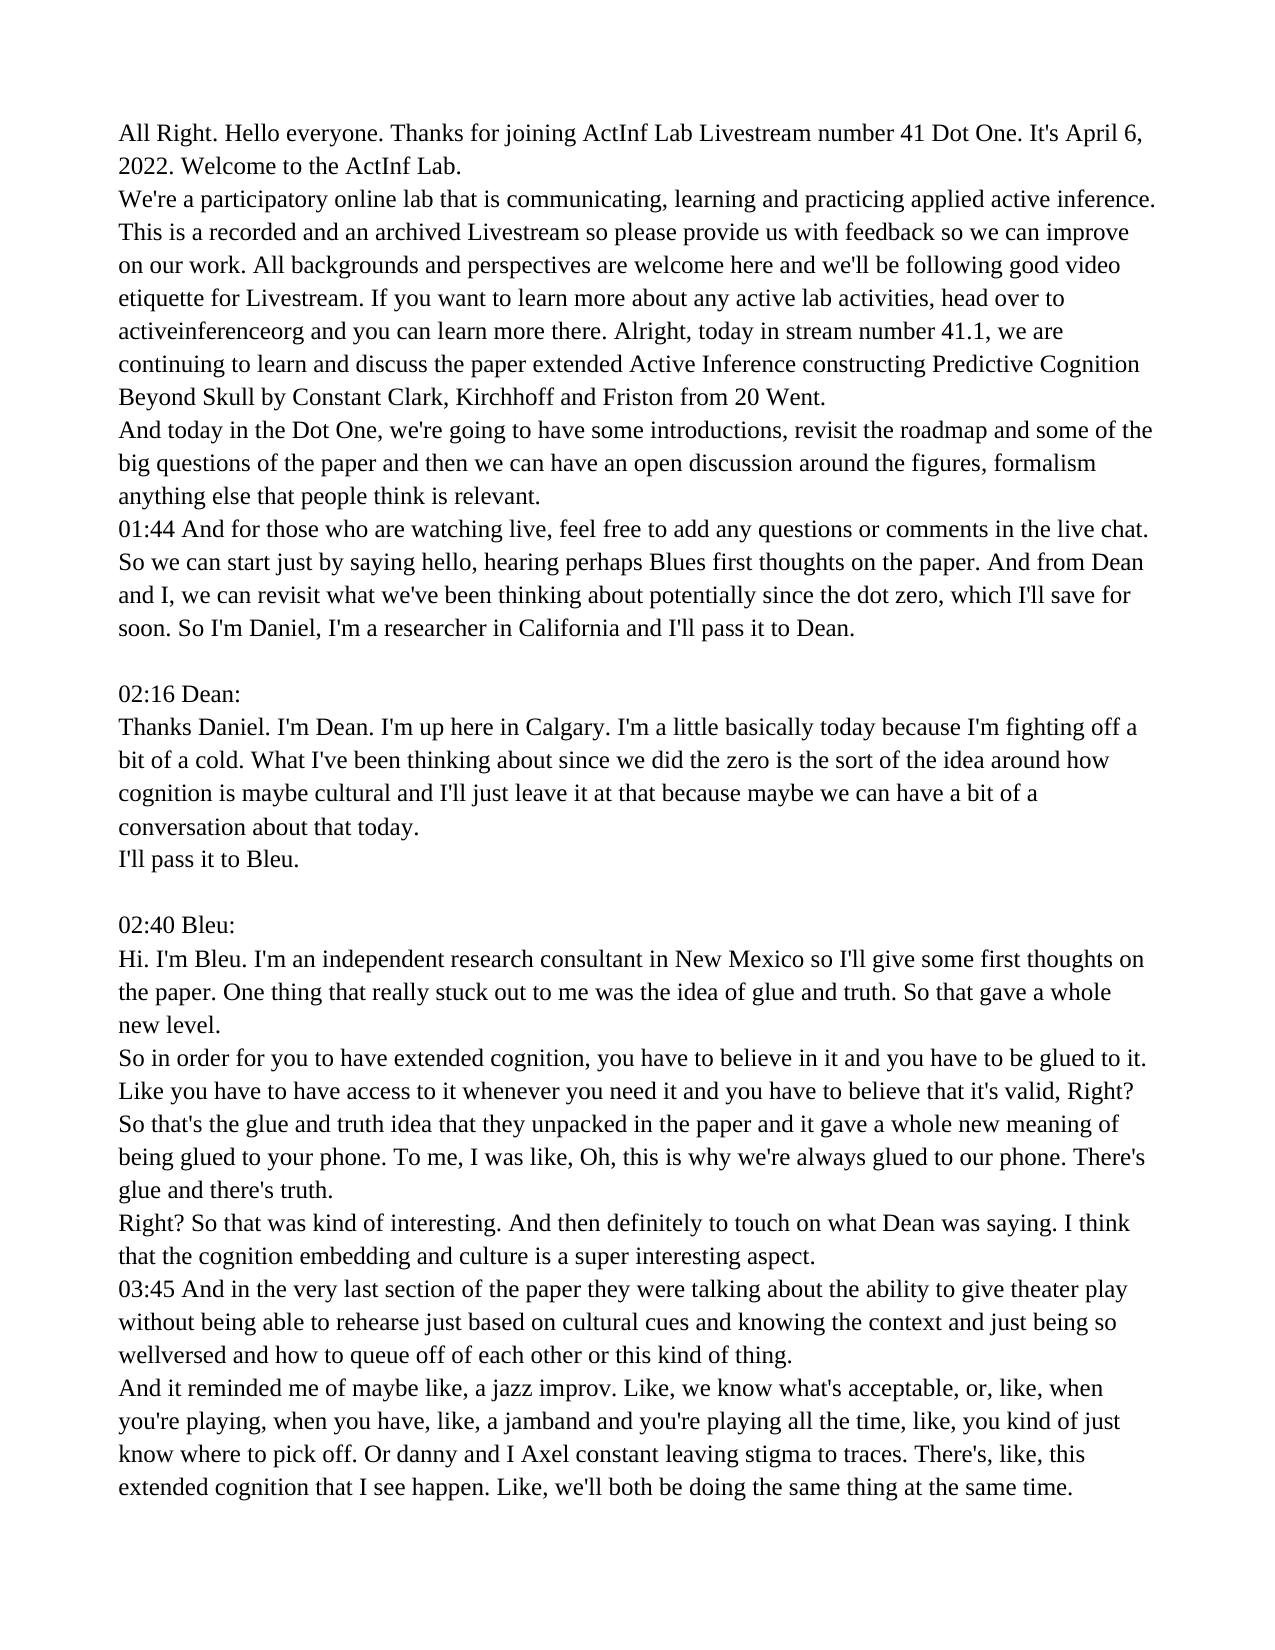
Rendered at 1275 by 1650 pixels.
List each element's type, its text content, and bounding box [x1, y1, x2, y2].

text And today in the Dot One, we're going to have some introductions, revisit the roadmap and some of the big questions of the paper and then we can have an open discussion around the figures, formalism anything else that people think is relevant. [118, 415, 1157, 510]
text I'll pass it to Bleu. [118, 844, 1157, 873]
text Hi. I'm Bleu. I'm an independent research consultant in New Mexico so I'll give some first thoughts on the paper. One thing that really stuck out to me was the idea of glue and truth. So that gave a whole new level. [118, 944, 1157, 1038]
text 01:44 And for those who are watching live, feel free to add any questions or comments in the live chat. So we can start just by saying hello, hearing perhaps Blues first thoughts on the paper. And from Dean and I, we can revisit what we've been thinking about potentially since the dot zero, which I'll save for soon. So I'm Daniel, I'm a researcher in California and I'll pass it to Dean. [118, 514, 1157, 642]
text 03:45 And in the very last section of the paper they were talking about the ability to give theater play without being able to rehearse just based on cultural cues and knowing the context and just being so wellversed and how to queue off of each other or this kind of thing. [118, 1274, 1157, 1369]
text We're a participatory online lab that is communicating, learning and practicing applied active inference. This is a recorded and an archived Livestream so please provide us with feedback so we can improve on our work. All backgrounds and perspectives are welcome here and we'll be following good video etiquette for Livestream. If you want to learn more about any active lab activities, head over to activeinferenceorg and you can learn more there. Alright, today in stream number 41.1, we are continuing to learn and discuss the paper extended Active Inference constructing Predictive Cognition Beyond Skull by Constant Clark, Kirchhoff and Friston from 20 Went. [118, 184, 1157, 411]
text All Right. Hello everyone. Thanks for joining ActInf Lab Livestream number 41 Dot One. It's April 6, 2022. Welcome to the ActInf Lab. [118, 118, 1157, 180]
text And it reminded me of maybe like, a jazz improv. Like, we know what's acceptable, or, like, when you're playing, when you have, like, a jamband and you're playing all the time, like, you kind of just know where to pick off. Or danny and I Axel constant leaving stigma to traces. There's, like, this extended cognition that I see happen. Like, we'll both be doing the same thing at the same time. [118, 1373, 1157, 1501]
text Right? So that was kind of interesting. And then definitely to touch on what Dean was saying. I think that the cognition embedding and culture is a super interesting aspect. [118, 1208, 1157, 1269]
text Thanks Daniel. I'm Dean. I'm up here in Calgary. I'm a little basically today because I'm fighting off a bit of a cold. What I've been thinking about since we did the zero is the sort of the idea around how cognition is maybe cultural and I'll just leave it at that because maybe we can have a bit of a conversation about that today. [118, 712, 1157, 840]
text So in order for you to have extended cognition, you have to believe in it and you have to be glued to it. Like you have to have access to it whenever you need it and you have to believe that it's valid, Right? So that's the glue and truth idea that they unpacked in the paper and it gave a whole new meaning of being glued to your phone. To me, I was like, Oh, this is why we're always glued to our phone. There's glue and there's truth. [118, 1043, 1157, 1203]
text 02:40 Bleu: [118, 911, 1157, 939]
text 02:16 Dean: [118, 679, 1157, 708]
